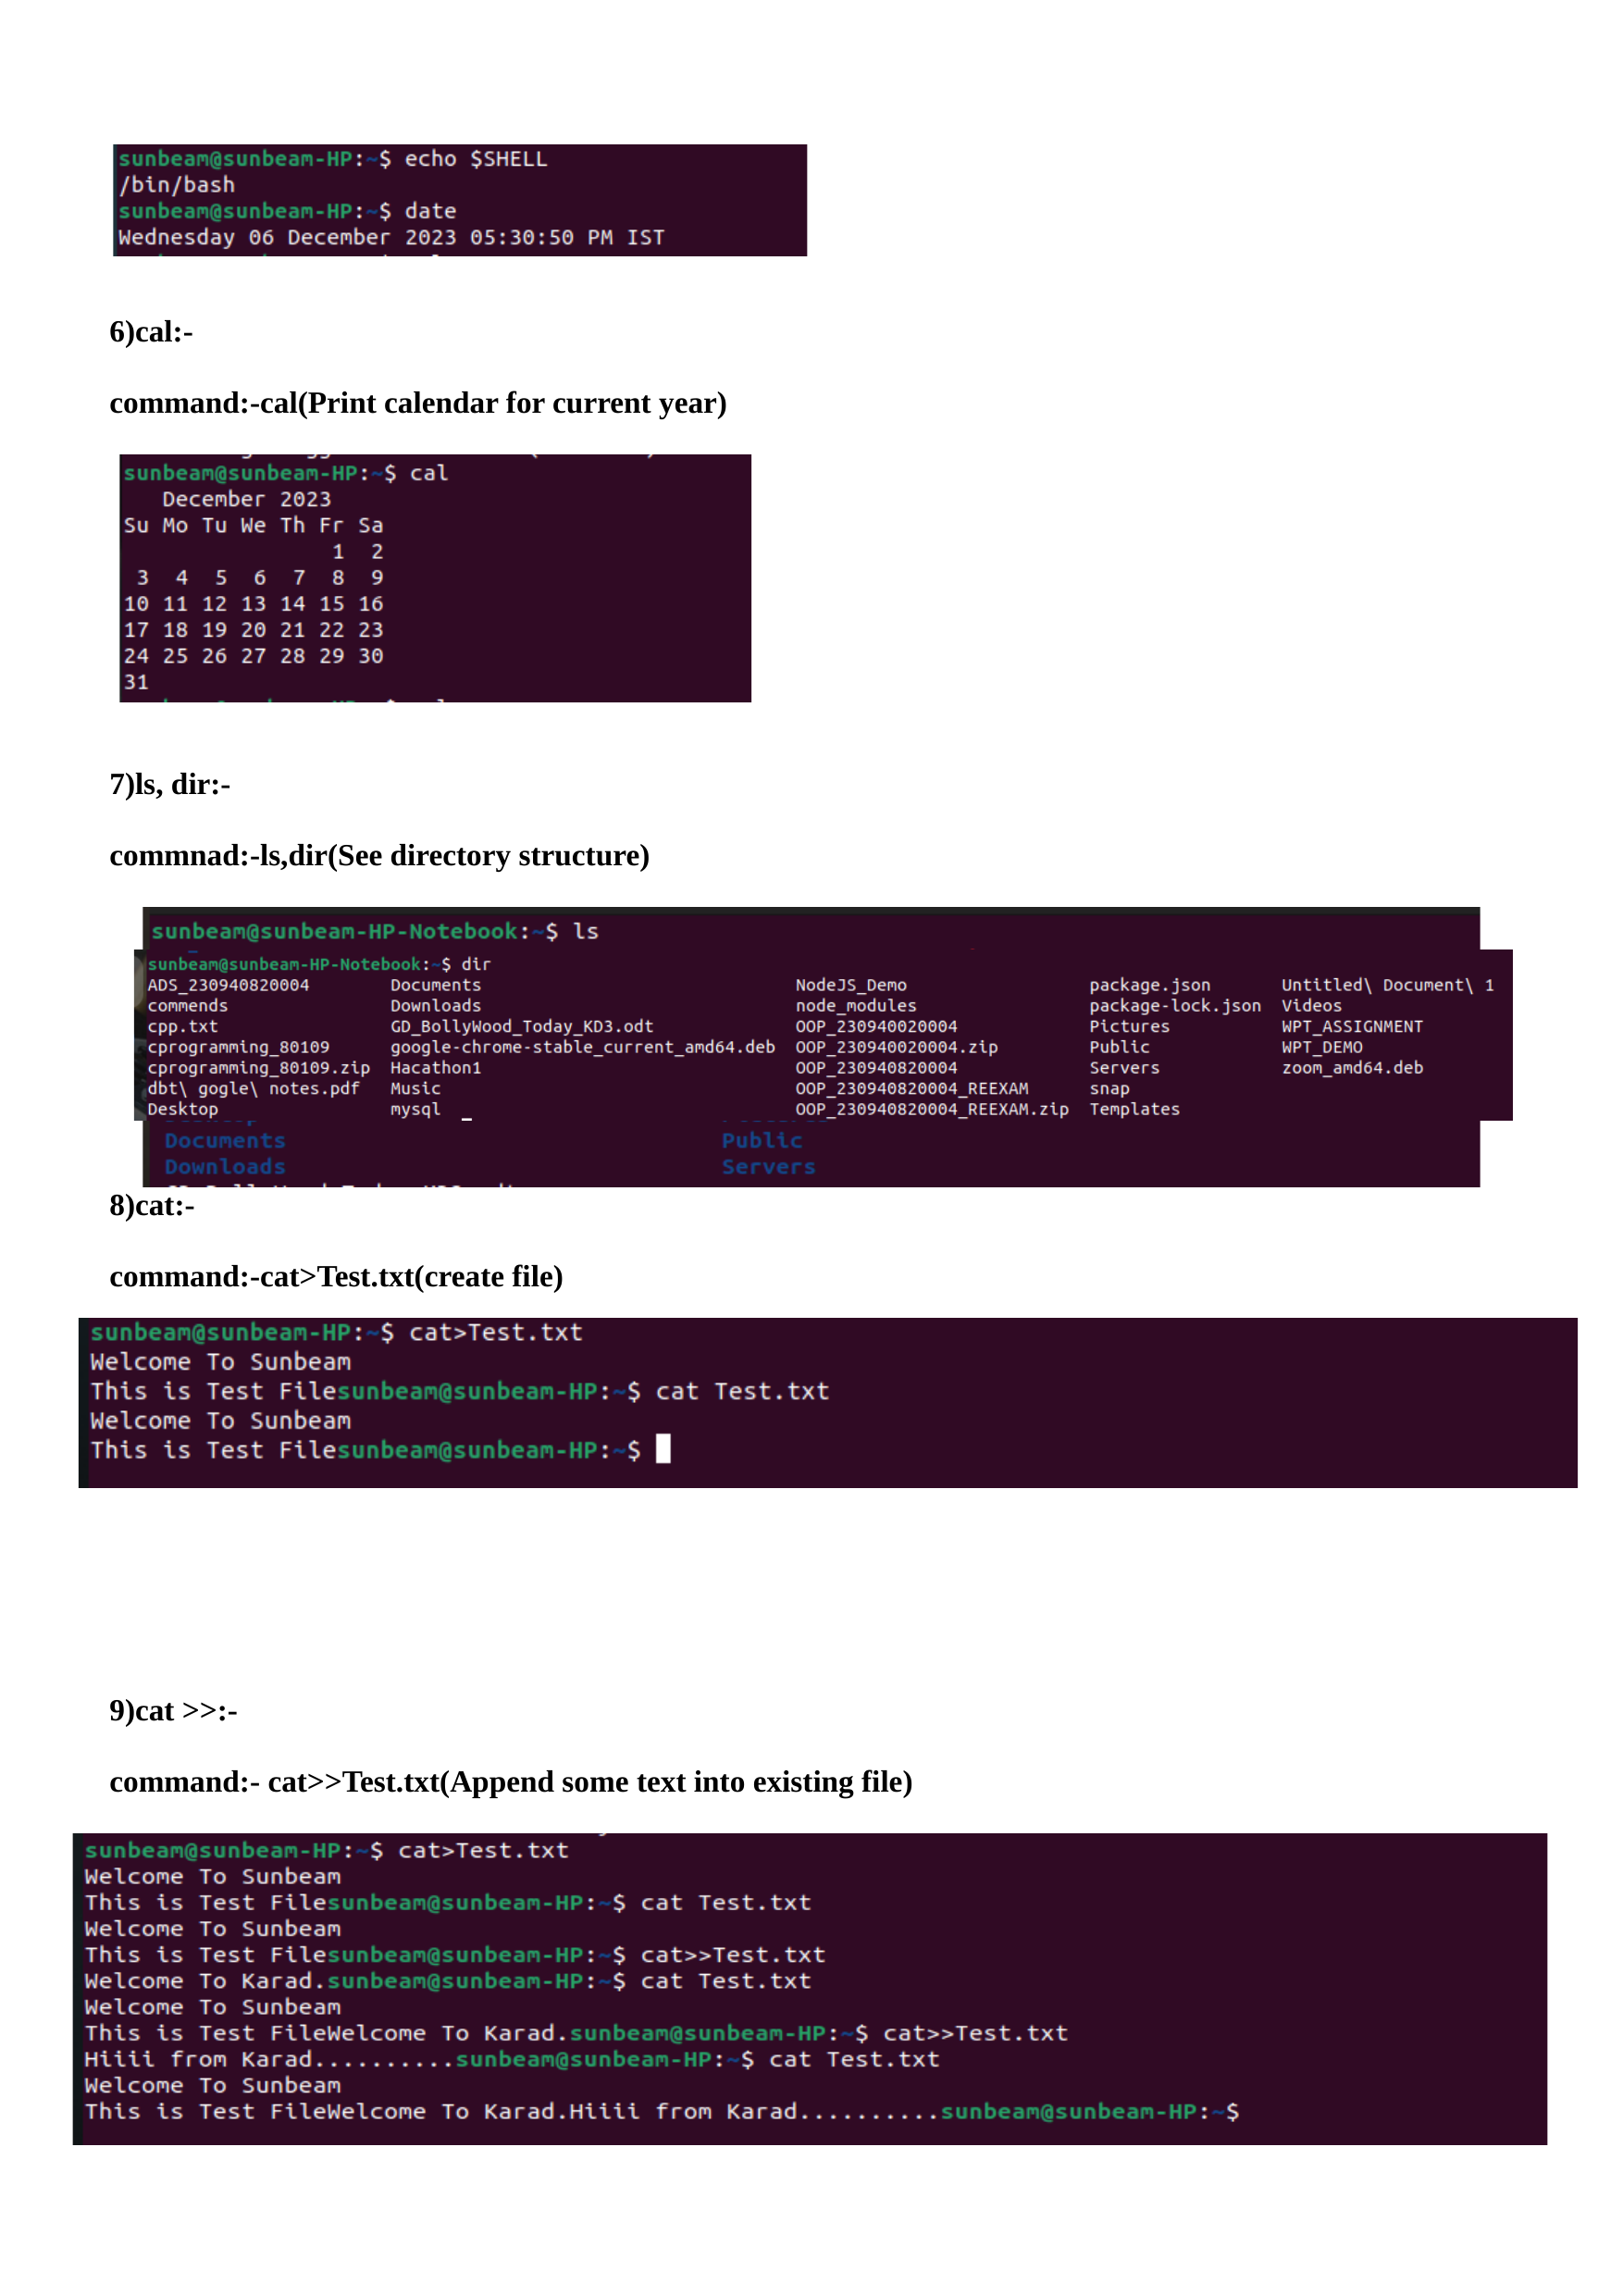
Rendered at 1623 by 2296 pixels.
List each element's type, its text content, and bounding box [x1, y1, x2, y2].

text command:-cat>Test.txt(create file) [109, 1258, 1514, 1293]
text 7)ls, dir:- [109, 765, 1514, 801]
text 9)cat >>:- [109, 1692, 1514, 1728]
text command:-cal(Print calendar for current year) [109, 384, 1514, 419]
text 8)cat:- [109, 1032, 1514, 1222]
text command:- cat>>Test.txt(Append some text into existing file) [109, 1763, 1514, 1798]
text 6)cal:- [109, 313, 1514, 349]
text commnad:-ls,dir(See directory structure) [109, 837, 1514, 872]
